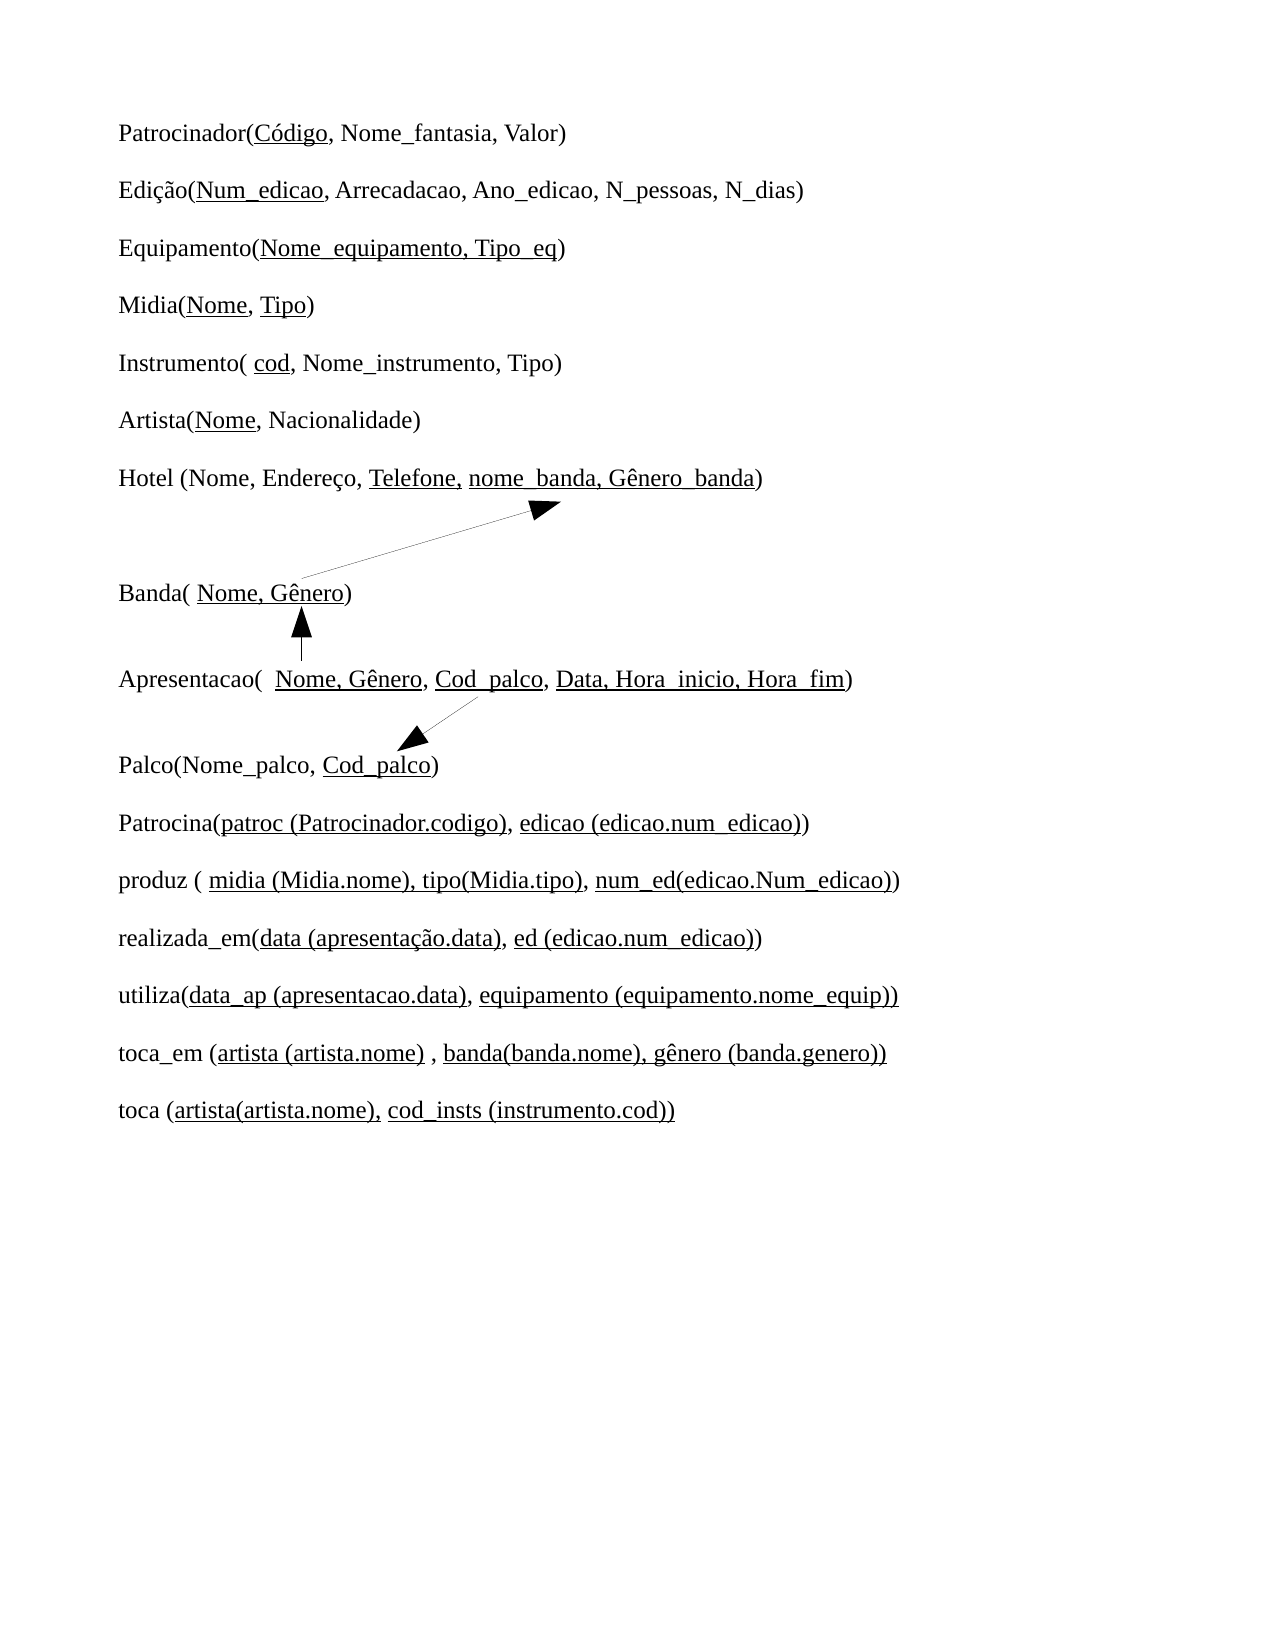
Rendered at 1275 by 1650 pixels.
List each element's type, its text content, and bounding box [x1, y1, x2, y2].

text Instrumento( cod, Nome_instrumento, Tipo) [118, 348, 1157, 377]
text Patrocinador(Código, Nome_fantasia, Valor) [118, 118, 1157, 147]
text realizada_em(data (apresentação.data), ed (edicao.num_edicao)) [118, 923, 1157, 952]
text Hotel (Nome, Endereço, Telefone, nome_banda, Gênero_banda) [118, 463, 1157, 492]
text toca (artista(artista.nome), cod_insts (instrumento.cod)) [118, 1096, 1157, 1124]
text Patrocina(patroc (Patrocinador.codigo), edicao (edicao.num_edicao)) [118, 808, 1157, 837]
text Equipamento(Nome_equipamento, Tipo_eq) [118, 233, 1157, 262]
text toca_em (artista (artista.nome) , banda(banda.nome), gênero (banda.genero)) [118, 1038, 1157, 1067]
text Banda( Nome, Gênero) [118, 578, 1157, 607]
text Palco(Nome_palco, Cod_palco) [118, 751, 1157, 779]
text Midia(Nome, Tipo) [118, 291, 1157, 319]
text produz ( midia (Midia.nome), tipo(Midia.tipo), num_ed(edicao.Num_edicao)) [118, 866, 1157, 894]
text Edição(Num_edicao, Arrecadacao, Ano_edicao, N_pessoas, N_dias) [118, 176, 1157, 204]
text Apresentacao( Nome, Gênero, Cod_palco, Data, Hora_inicio, Hora_fim) [118, 664, 1157, 693]
text Artista(Nome, Nacionalidade) [118, 406, 1157, 434]
text utiliza(data_ap (apresentacao.data), equipamento (equipamento.nome_equip)) [118, 981, 1157, 1009]
